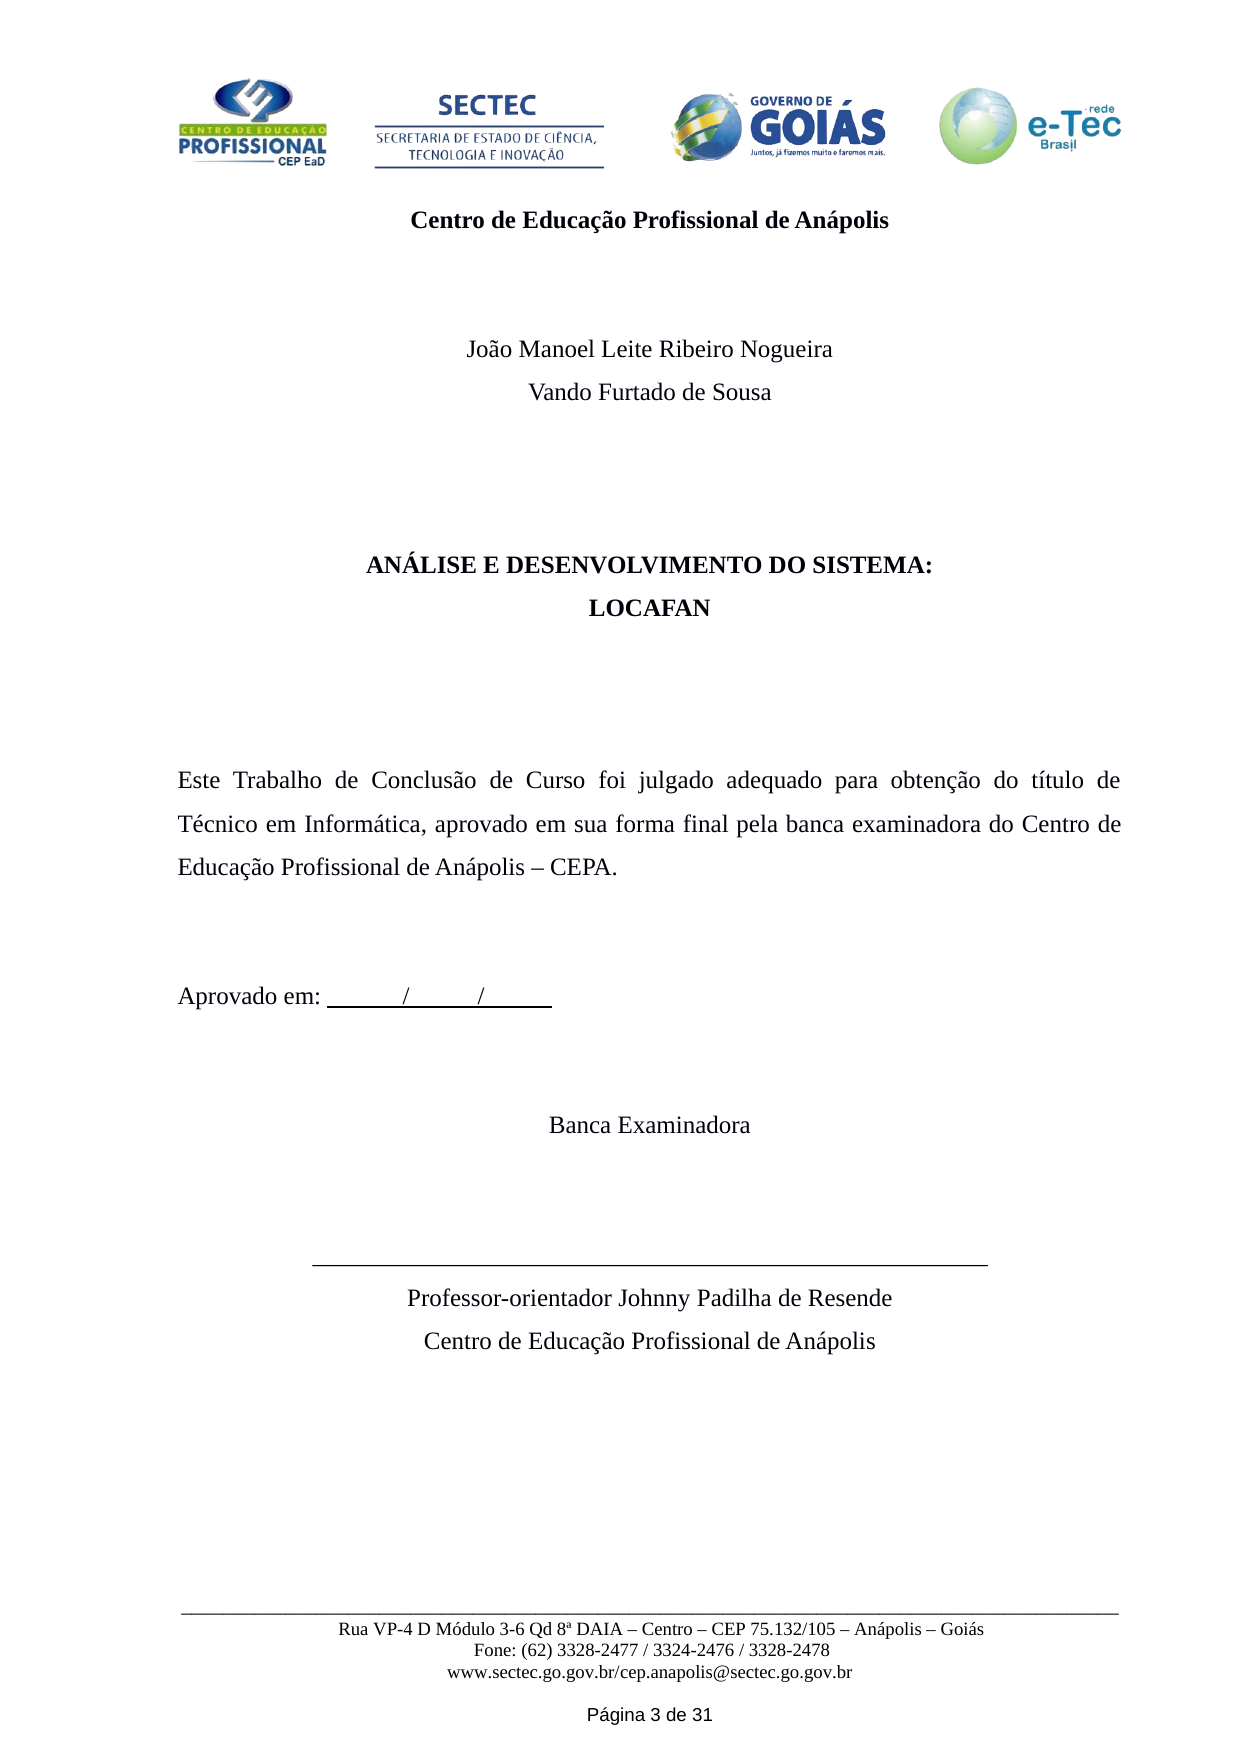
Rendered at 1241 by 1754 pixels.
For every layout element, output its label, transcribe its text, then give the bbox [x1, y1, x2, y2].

text LOCAFAN [177, 593, 1122, 622]
text Este Trabalho de Conclusão de Curso foi julgado adequado para obtenção do título de Técnico em Informática, aprovado em sua forma final pela banca examinadora do Centro de Educação Profissional de Anápolis – CEPA. [177, 766, 1122, 881]
text João Manoel Leite Ribeiro Nogueira [177, 334, 1122, 363]
text Vando Furtado de Sousa [177, 377, 1122, 406]
text Aprovado em: / / [177, 981, 1122, 1010]
text Banca Examinadora [177, 1111, 1122, 1139]
picture [177, 75, 1123, 176]
text Centro de Educação Profissional de Anápolis [177, 1326, 1122, 1355]
text Professor-orientador Johnny Padilha de Resende [177, 1283, 1122, 1312]
text ANÁLISE E DESENVOLVIMENTO DO SISTEMA: [177, 550, 1122, 579]
text ______________________________________________________ [177, 1240, 1122, 1269]
text Centro de Educação Profissional de Anápolis [177, 205, 1122, 234]
